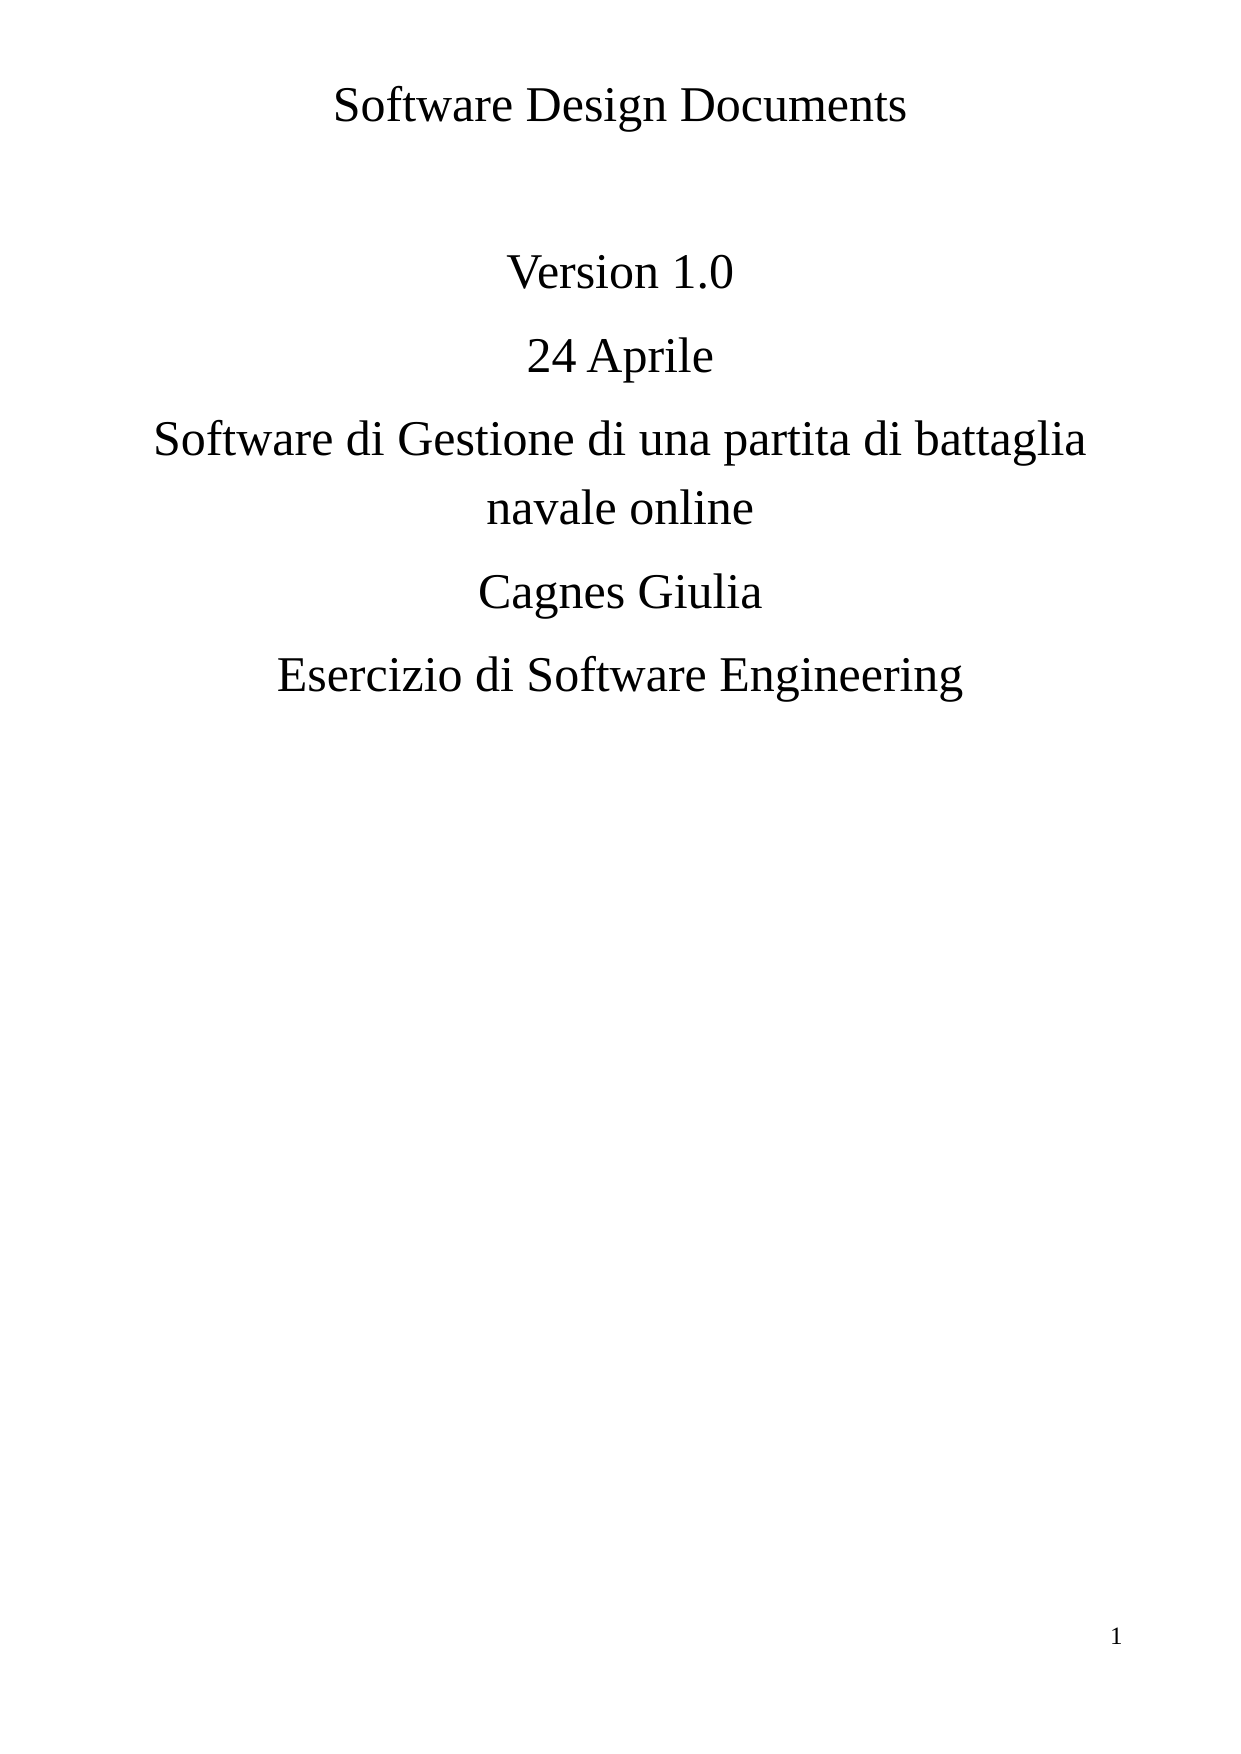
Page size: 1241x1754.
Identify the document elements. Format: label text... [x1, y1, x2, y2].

text Version 1.0 [118, 242, 1122, 299]
text Software Design Documents [118, 75, 1122, 132]
text Cagnes Giulia [118, 562, 1122, 619]
text Software di Gestione di una partita di battaglia navale online [118, 409, 1122, 536]
text 24 Aprile [118, 326, 1122, 383]
text Esercizio di Software Engineering [118, 645, 1122, 703]
